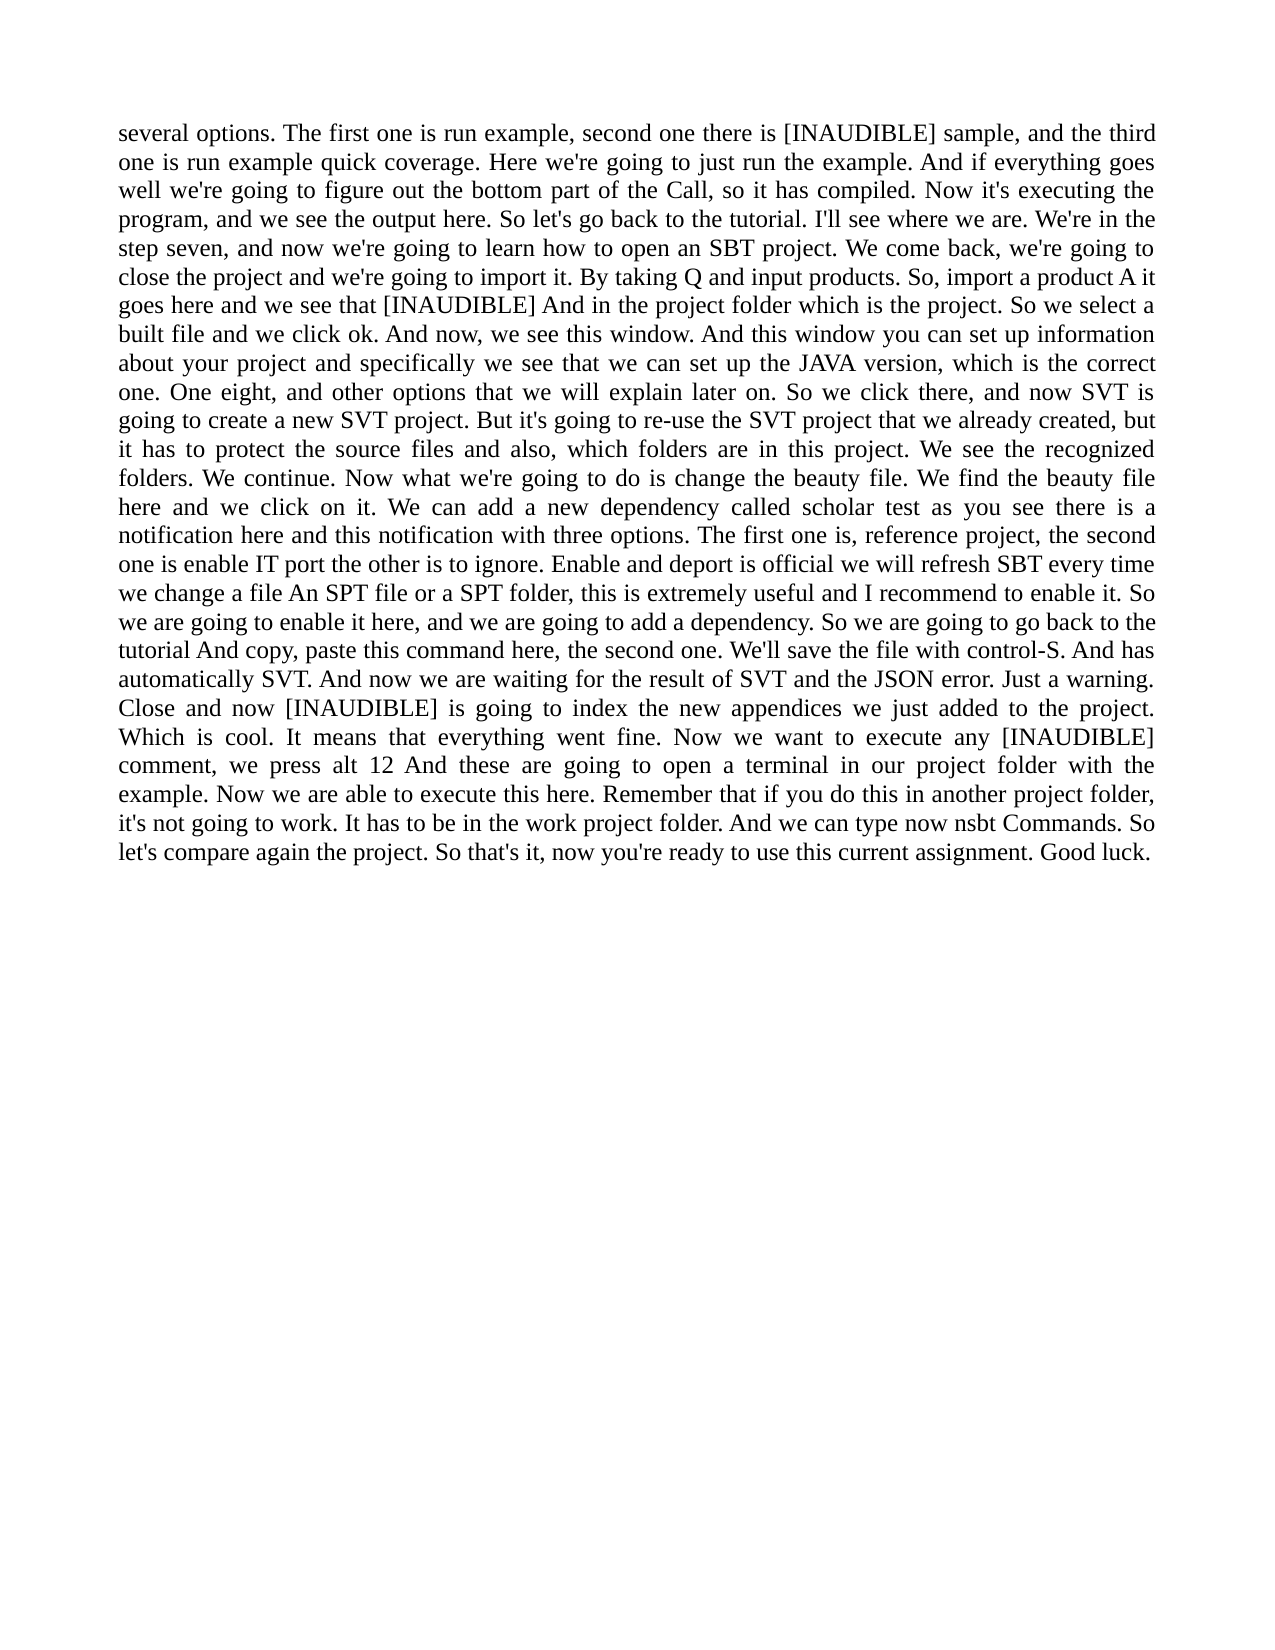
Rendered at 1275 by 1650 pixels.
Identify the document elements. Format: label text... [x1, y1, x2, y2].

text several options. The first one is run example, second one there is [INAUDIBLE] sample, and the third one is run example quick coverage. Here we're going to just run the example. And if everything goes well we're going to figure out the bottom part of the Call, so it has compiled. Now it's executing the program, and we see the output here. So let's go back to the tutorial. I'll see where we are. We're in the step seven, and now we're going to learn how to open an SBT project. We come back, we're going to close the project and we're going to import it. By taking Q and input products. So, import a product A it goes here and we see that [INAUDIBLE] And in the project folder which is the project. So we select a built file and we click ok. And now, we see this window. And this window you can set up information about your project and specifically we see that we can set up the JAVA version, which is the correct one. One eight, and other options that we will explain later on. So we click there, and now SVT is going to create a new SVT project. But it's going to re-use the SVT project that we already created, but it has to protect the source files and also, which folders are in this project. We see the recognized folders. We continue. Now what we're going to do is change the beauty file. We find the beauty file here and we click on it. We can add a new dependency called scholar test as you see there is a notification here and this notification with three options. The first one is, reference project, the second one is enable IT port the other is to ignore. Enable and deport is official we will refresh SBT every time we change a file An SPT file or a SPT folder, this is extremely useful and I recommend to enable it. So we are going to enable it here, and we are going to add a dependency. So we are going to go back to the tutorial And copy, paste this command here, the second one. We'll save the file with control-S. And has automatically SVT. And now we are waiting for the result of SVT and the JSON error. Just a warning. Close and now [INAUDIBLE] is going to index the new appendices we just added to the project. Which is cool. It means that everything went fine. Now we want to execute any [INAUDIBLE] comment, we press alt 12 And these are going to open a terminal in our project folder with the example. Now we are able to execute this here. Remember that if you do this in another project folder, it's not going to work. It has to be in the work project folder. And we can type now nsbt Commands. So let's compare again the project. So that's it, now you're ready to use this current assignment. Good luck. [118, 118, 1157, 866]
